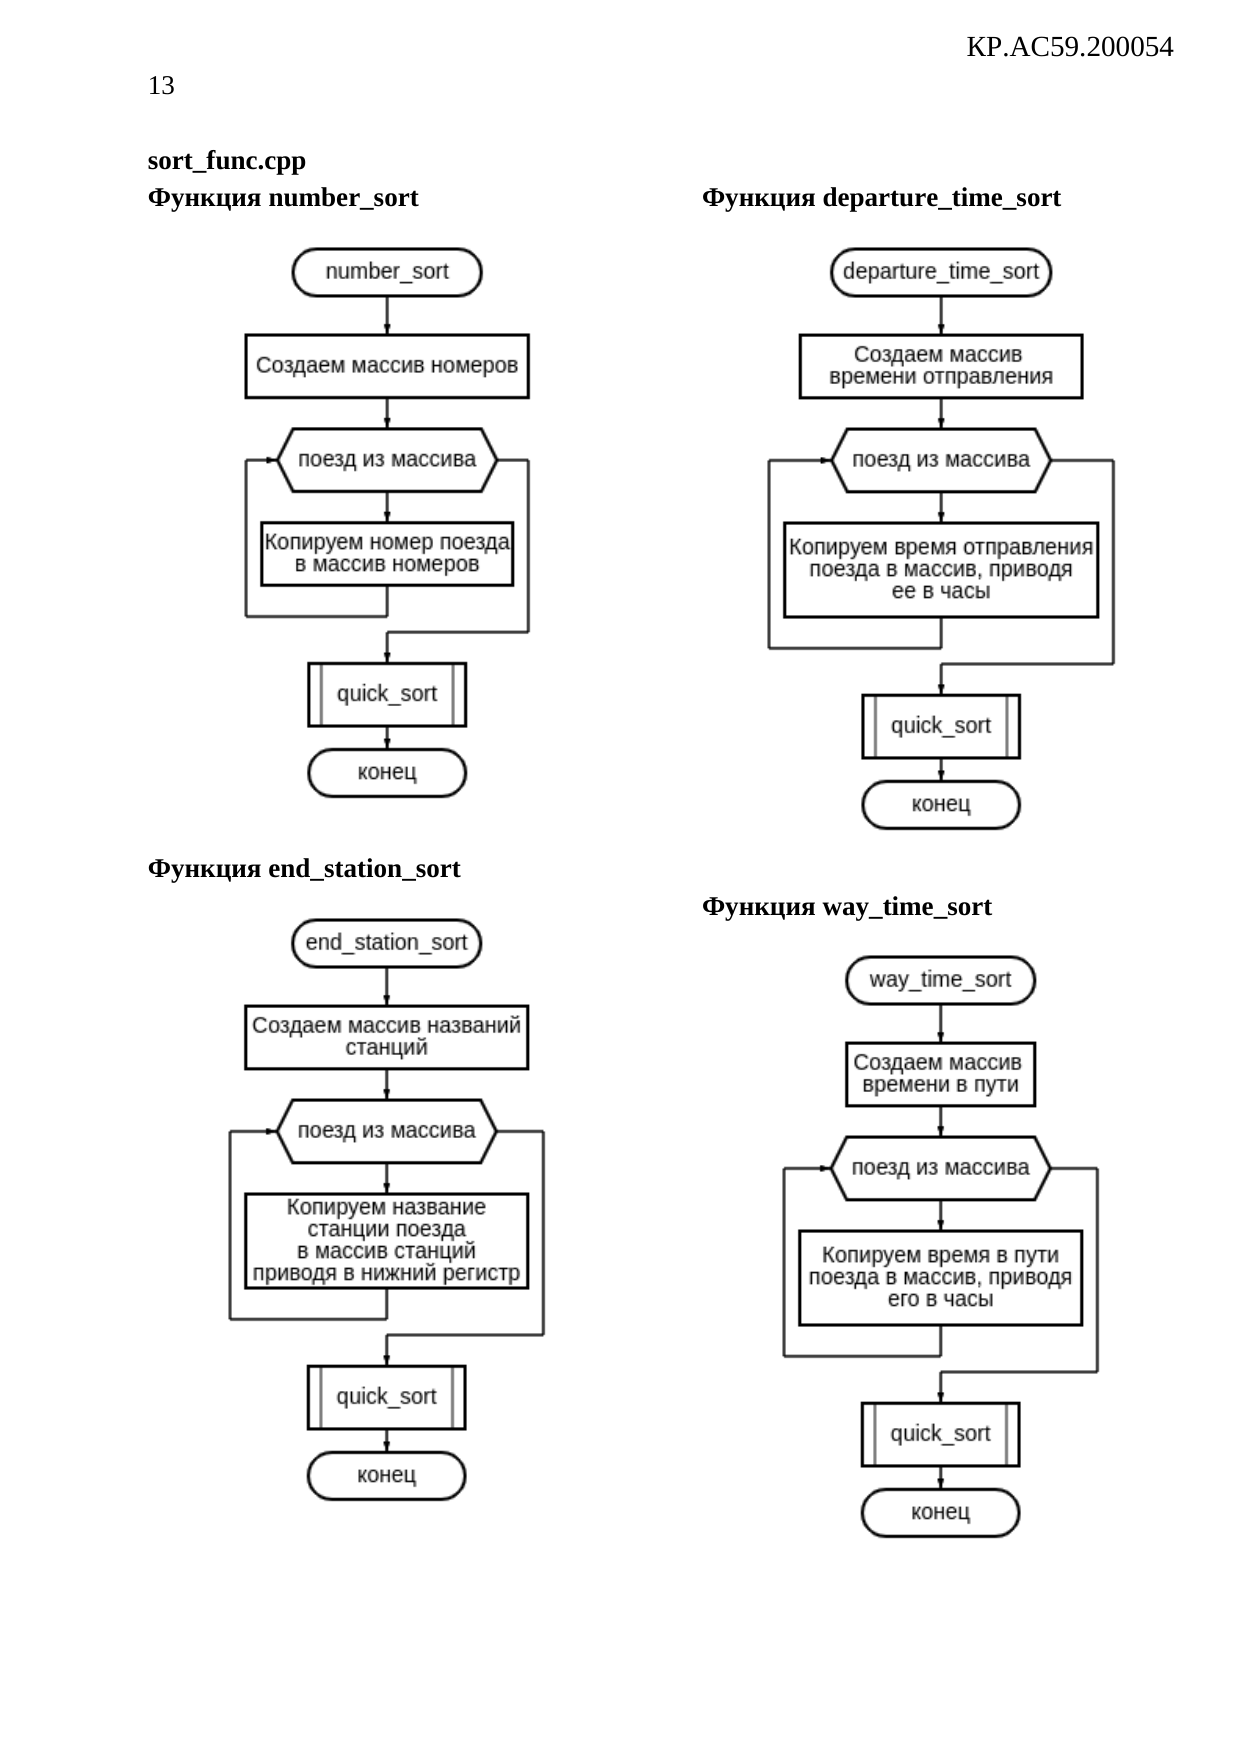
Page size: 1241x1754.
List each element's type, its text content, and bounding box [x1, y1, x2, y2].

text Функция departure_time_sort [702, 181, 1181, 212]
text Функция number_sort [148, 181, 627, 212]
picture [199, 889, 575, 1531]
picture [753, 927, 1129, 1568]
text sort_func.cpp [148, 144, 627, 175]
text Функция end_station_sort [148, 852, 627, 883]
text Функция way_time_sort [702, 890, 1181, 921]
picture [215, 218, 560, 828]
picture [738, 218, 1145, 860]
